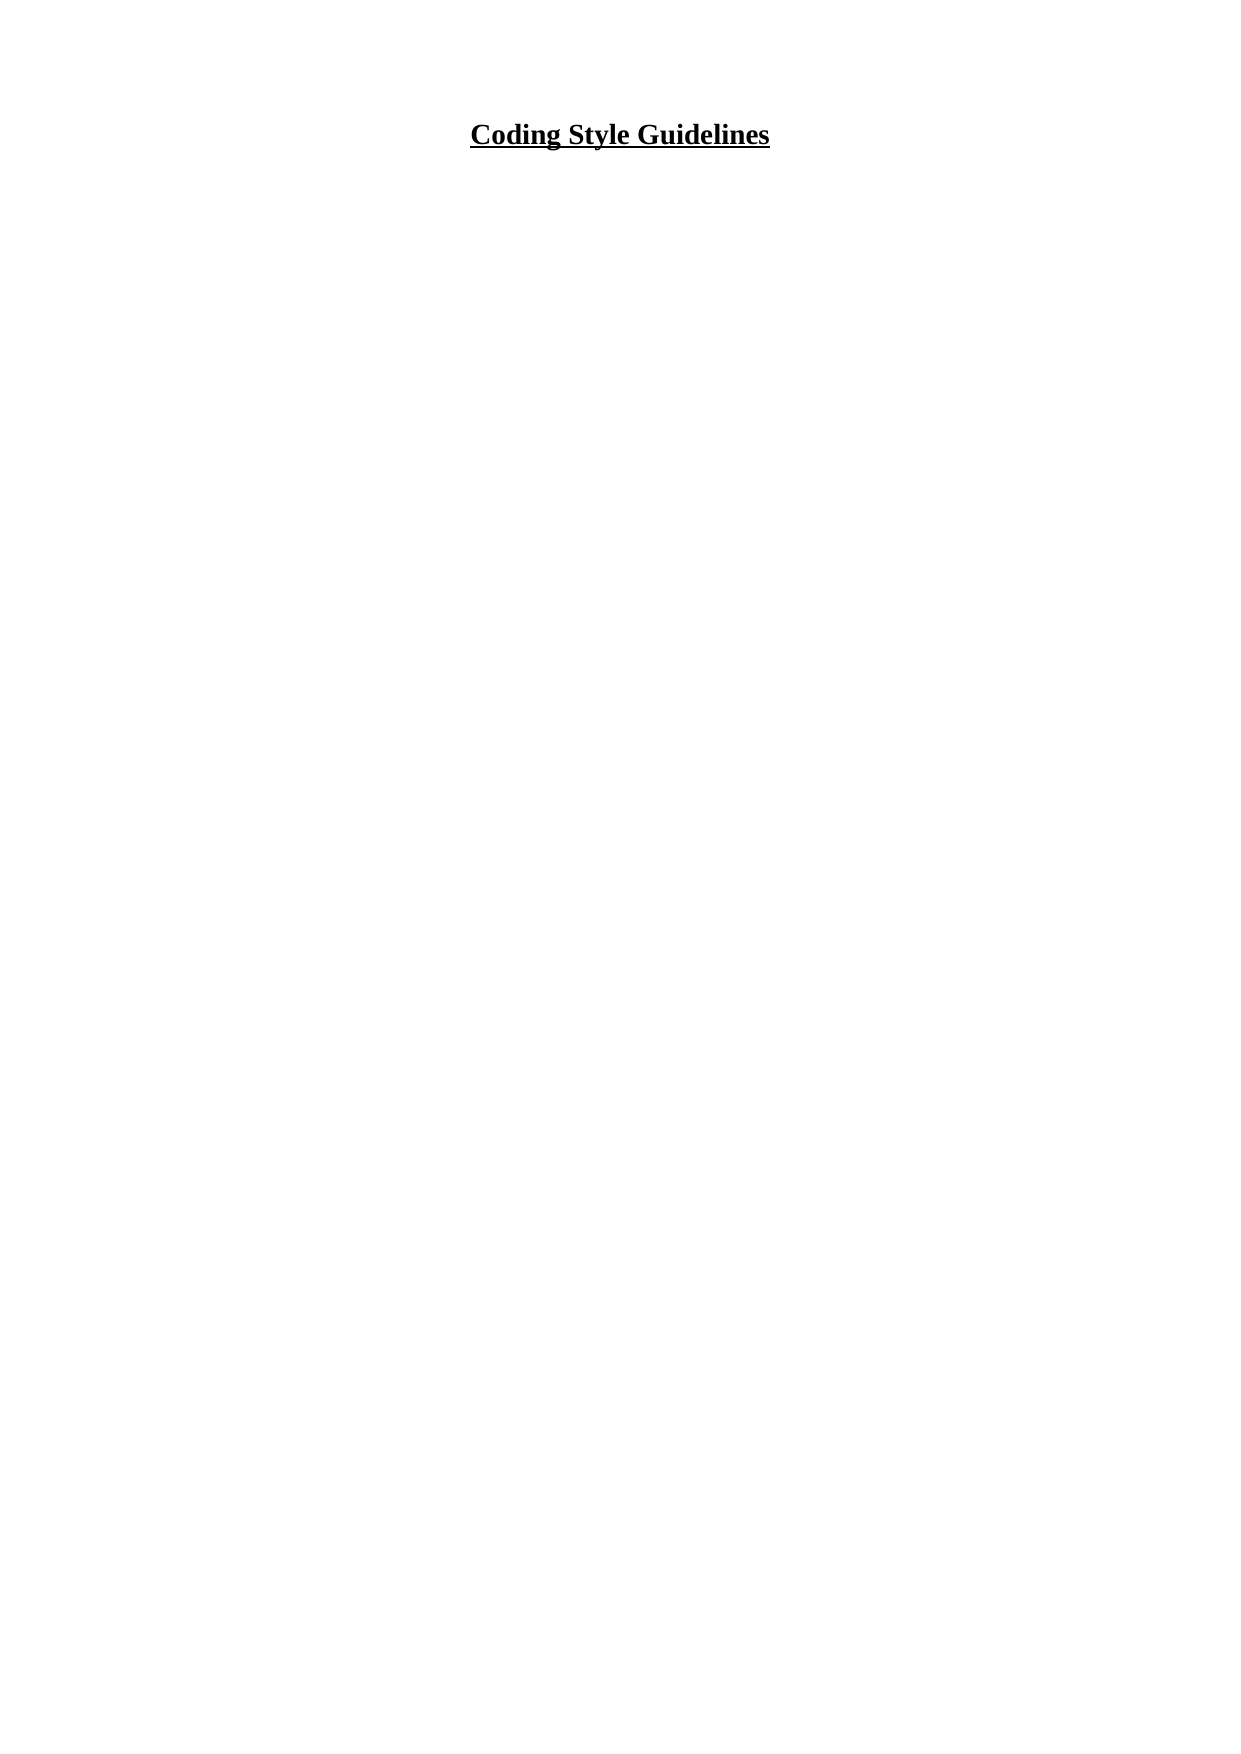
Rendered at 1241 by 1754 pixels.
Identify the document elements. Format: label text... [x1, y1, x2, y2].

text Coding Style Guidelines [118, 118, 1122, 150]
